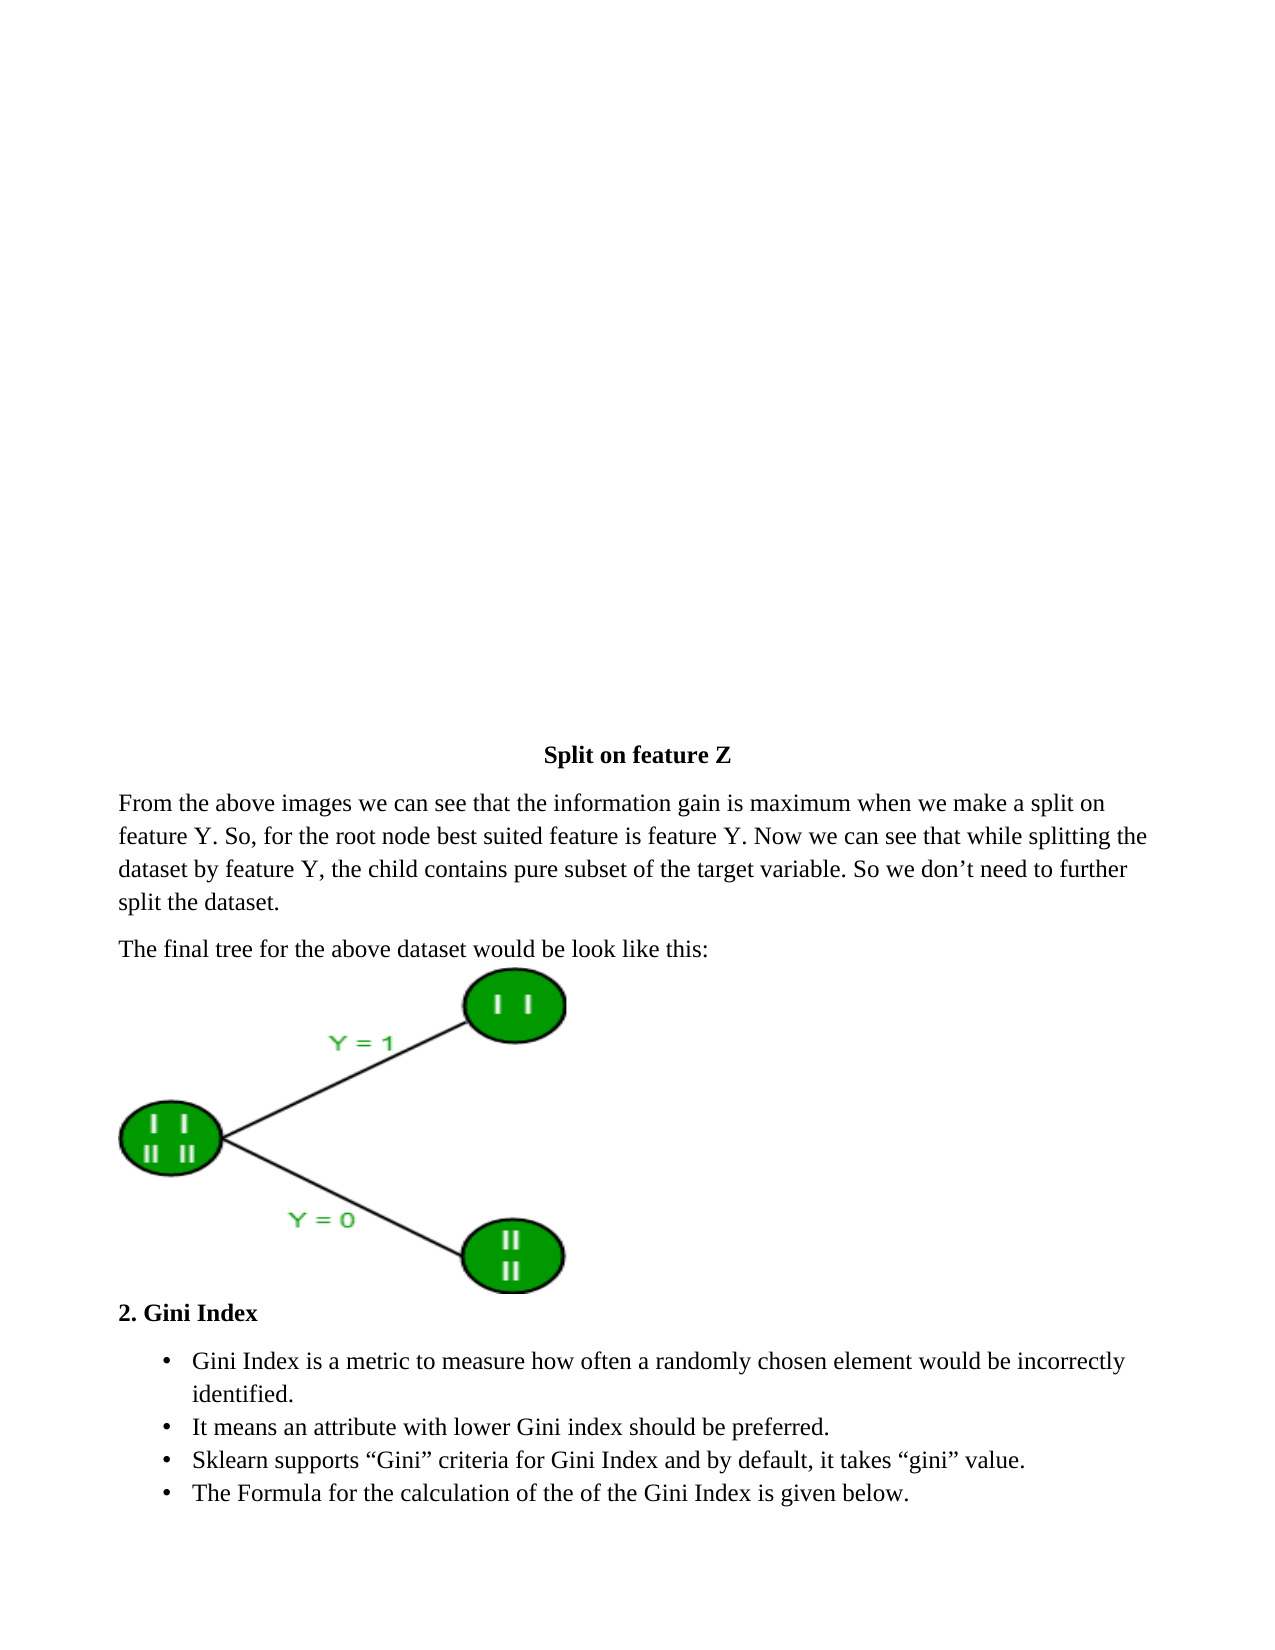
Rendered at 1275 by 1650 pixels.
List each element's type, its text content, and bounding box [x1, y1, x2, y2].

text The final tree for the above dataset would be look like this: 2. Gini Index [118, 934, 1157, 1327]
picture [118, 967, 567, 1294]
text Split on feature Z [118, 740, 1157, 769]
list The Formula for the calculation of the of the Gini Index is given below. [162, 1478, 1157, 1507]
list Sklearn supports “Gini” criteria for Gini Index and by default, it takes “gini” value. [162, 1445, 1157, 1474]
text From the above images we can see that the information gain is maximum when we make a split on feature Y. So, for the root node best suited feature is feature Y. Now we can see that while splitting the dataset by feature Y, the child contains pure subset of the target variable. So we don’t need to further split the dataset. [118, 788, 1157, 916]
list It means an attribute with lower Gini index should be preferred. [162, 1412, 1157, 1441]
list Gini Index is a metric to measure how often a randomly chosen element would be incorrectly identified. [162, 1346, 1157, 1408]
